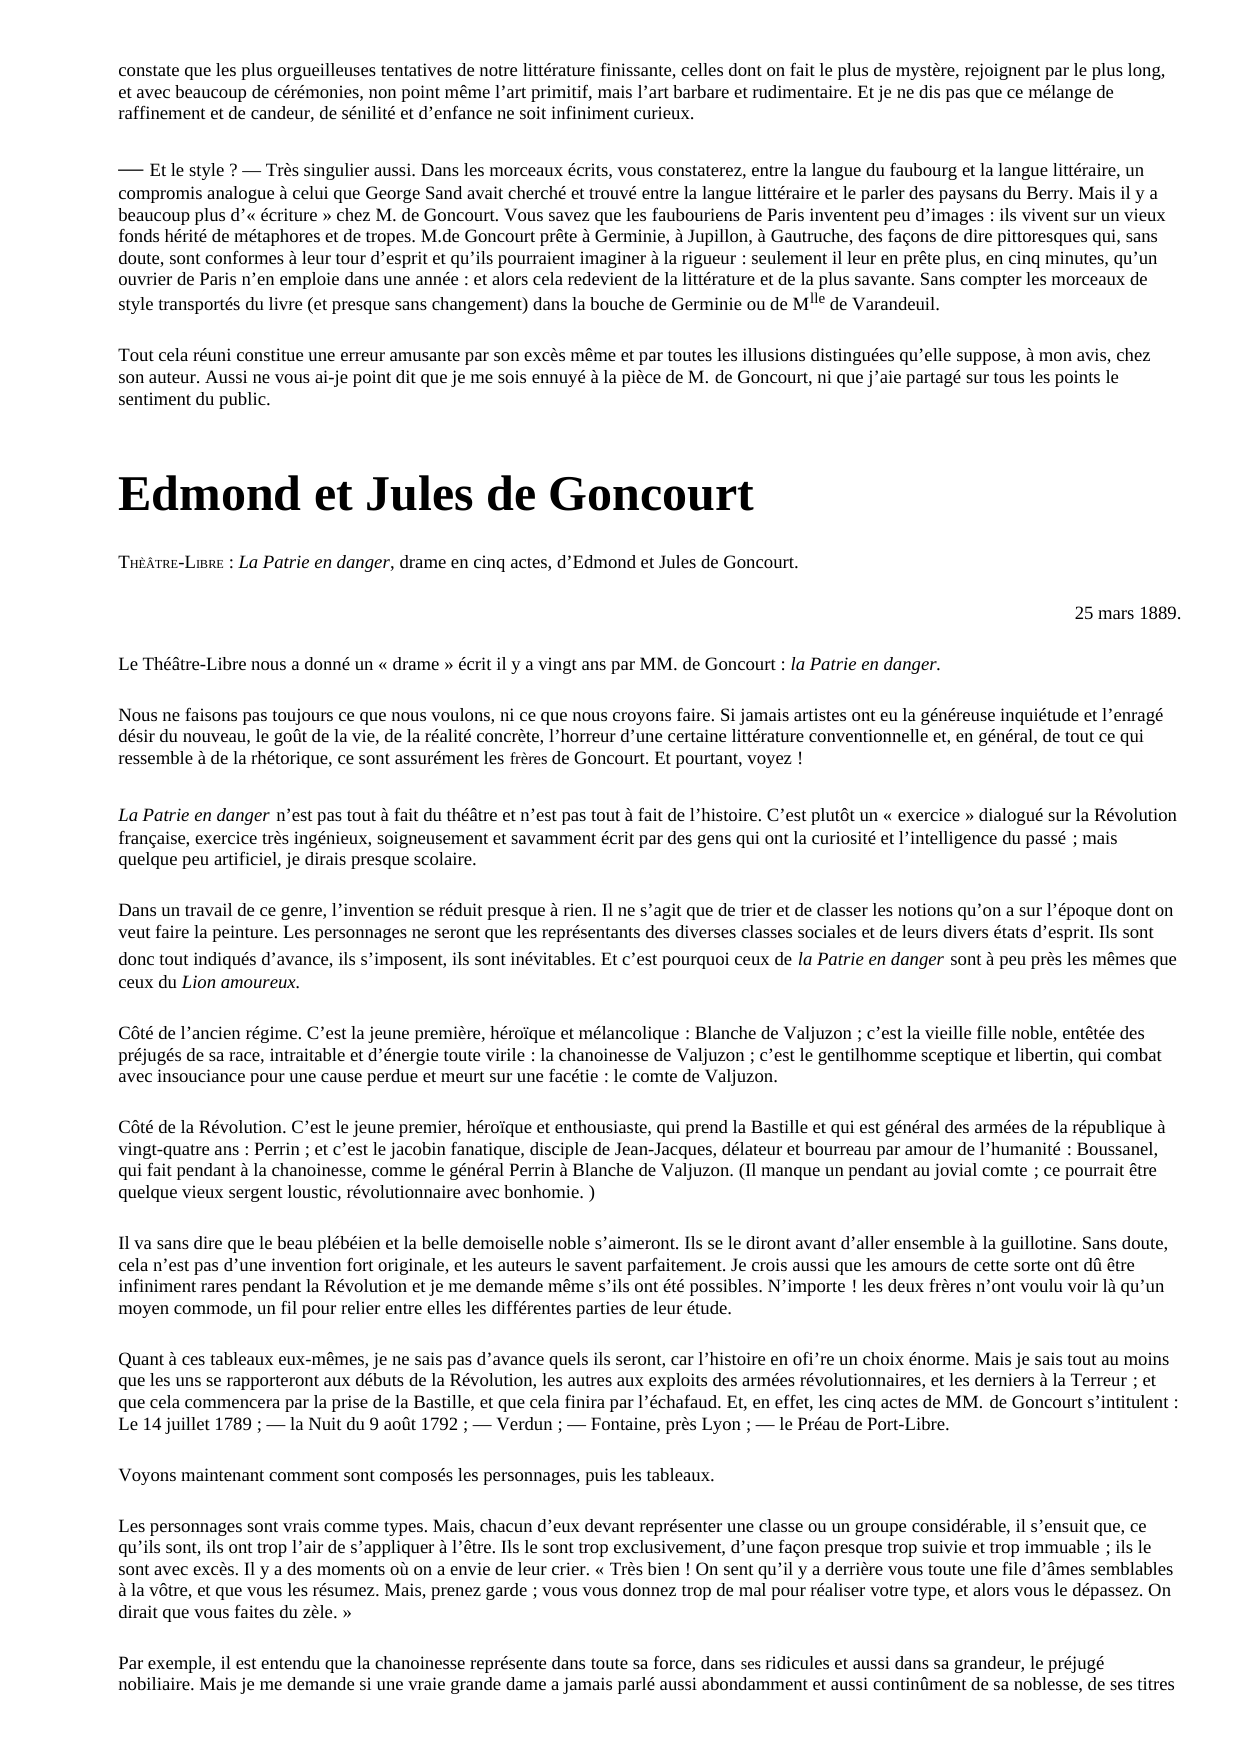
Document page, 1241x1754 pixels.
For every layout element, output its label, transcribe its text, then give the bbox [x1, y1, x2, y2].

subtitle EDMOND ET JULES DE GONCOURT [118, 463, 1181, 521]
text Voyons maintenant comment sont composés les personnages, puis les tableaux. [118, 1463, 1181, 1485]
text Côté de la Révolution. C’est le jeune premier, héroïque et enthousiaste, qui prend la Bastille et qui est général des armées de la république à vingt-quatre ans : Perrin ; et c’est le jacobin fanatique, disciple de Jean-Jacques, délateur et bourreau par amour de l’humanité : Boussanel, qui fait pendant à la chanoinesse, comme le général Perrin à Blanche de Valjuzon. (Il manque un pendant au jovial comte ; ce pourrait être quelque vieux sergent loustic, révolutionnaire avec bonhomie. ) [118, 1116, 1181, 1202]
text Tout cela réuni constitue une erreur amusante par son excès même et par toutes les illusions distinguées qu’elle suppose, à mon avis, chez son auteur. Aussi ne vous ai-je point dit que je me sois ennuyé à la pièce de M. de Goncourt, ni que j’aie partagé sur tous les points le sentiment du public. [118, 344, 1181, 409]
text Le Théâtre-Libre nous a donné un « drame » écrit il y a vingt ans par MM. de Goncourt : la Patrie en danger. [118, 653, 1181, 674]
text Par exemple, il est entendu que la chanoinesse représente dans toute sa force, dans ses ridicules et aussi dans sa grandeur, le préjugé nobiliaire. Mais je me demande si une vraie grande dame a jamais parlé aussi abondamment et aussi continûment de sa noblesse, de ses titres [118, 1652, 1181, 1695]
text Dans un travail de ce genre, l’invention se réduit presque à rien. Il ne s’agit que de trier et de classer les notions qu’on a sur l’époque dont on veut faire la peinture. Les personnages ne seront que les représentants des diverses classes sociales et de leurs divers états d’esprit. Ils sont donc tout indiqués d’avance, ils s’imposent, ils sont inévitables. Et c’est pourquoi ceux de la Patrie en danger sont à peu près les mêmes que ceux du Lion amoureux. [118, 899, 1181, 993]
text — Et le style ? — Très singulier aussi. Dans les morceaux écrits, vous constaterez, entre la langue du faubourg et la langue littéraire, un compromis analogue à celui que George Sand avait cherché et trouvé entre la langue littéraire et le parler des paysans du Berry. Mais il y a beaucoup plus d’« écriture » chez M. de Goncourt. Vous savez que les faubouriens de Paris inventent peu d’images : ils vivent sur un vieux fonds hérité de métaphores et de tropes. M.de Goncourt prête à Germinie, à Jupillon, à Gautruche, des façons de dire pittoresques qui, sans doute, sont conformes à leur tour d’esprit et qu’ils pourraient imaginer à la rigueur : seulement il leur en prête plus, en cinq minutes, qu’un ouvrier de Paris n’en emploie dans une année : et alors cela redevient de la littérature et de la plus savante. Sans compter les morceaux de style transportés du livre (et presque sans changement) dans la bouche de Germinie ou de Mlle de Varandeuil. [118, 153, 1181, 315]
text constate que les plus orgueilleuses tentatives de notre littérature finissante, celles dont on fait le plus de mystère, rejoignent par le plus long, et avec beaucoup de cérémonies, non point même l’art primitif, mais l’art barbare et rudimentaire. Et je ne dis pas que ce mélange de raffinement et de candeur, de sénilité et d’enfance ne soit infiniment curieux. [118, 59, 1181, 124]
text Nous ne faisons pas toujours ce que nous voulons, ni ce que nous croyons faire. Si jamais artistes ont eu la généreuse inquiétude et l’enragé désir du nouveau, le goût de la vie, de la réalité concrète, l’horreur d’une certaine littérature conventionnelle et, en général, de tout ce qui ressemble à de la rhétorique, ce sont assurément les frères de Goncourt. Et pourtant, voyez ! [118, 704, 1181, 768]
text Quant à ces tableaux eux-mêmes, je ne sais pas d’avance quels ils seront, car l’histoire en ofi’re un choix énorme. Mais je sais tout au moins que les uns se rapporteront aux débuts de la Révolution, les autres aux exploits des armées révolutionnaires, et les derniers à la Terreur ; et que cela commencera par la prise de la Bastille, et que cela finira par l’échafaud. Et, en effet, les cinq actes de MM. de Goncourt s’intitulent : Le 14 juillet 1789 ; — la Nuit du 9 août 1792 ; — Verdun ; — Fontaine, près Lyon ; — le Préau de Port-Libre. [118, 1348, 1181, 1434]
text Les personnages sont vrais comme types. Mais, chacun d’eux devant représenter une classe ou un groupe considérable, il s’ensuit que, ce qu’ils sont, ils ont trop l’air de s’appliquer à l’être. Ils le sont trop exclusivement, d’une façon presque trop suivie et trop immuable ; ils le sont avec excès. Il y a des moments où on a envie de leur crier. « Très bien ! On sent qu’il y a derrière vous toute une file d’âmes semblables à la vôtre, et que vous les résumez. Mais, prenez garde ; vous vous donnez trop de mal pour réaliser votre type, et alors vous le dépassez. On dirait que vous faites du zèle. » [118, 1514, 1181, 1622]
text Côté de l’ancien régime. C’est la jeune première, héroïque et mélancolique : Blanche de Valjuzon ; c’est la vieille fille noble, entêtée des préjugés de sa race, intraitable et d’énergie toute virile : la chanoinesse de Valjuzon ; c’est le gentilhomme sceptique et libertin, qui combat avec insouciance pour une cause perdue et meurt sur une facétie : le comte de Valjuzon. [118, 1022, 1181, 1087]
text 25 mars 1889. [118, 602, 1181, 623]
text La Patrie en danger n’est pas tout à fait du théâtre et n’est pas tout à fait de l’histoire. C’est plutôt un « exercice » dialogué sur la Révolution française, exercice très ingénieux, soigneusement et savamment écrit par des gens qui ont la curiosité et l’intelligence du passé ; mais quelque peu artificiel, je dirais presque scolaire. [118, 798, 1181, 870]
text Il va sans dire que le beau plébéien et la belle demoiselle noble s’aimeront. Ils se le diront avant d’aller ensemble à la guillotine. Sans doute, cela n’est pas d’une invention fort originale, et les auteurs le savent parfaitement. Je crois aussi que les amours de cette sorte ont dû être infiniment rares pendant la Révolution et je me demande même s’ils ont été possibles. N’importe ! les deux frères n’ont voulu voir là qu’un moyen commode, un fil pour relier entre elles les différentes parties de leur étude. [118, 1232, 1181, 1318]
text Thèâtre-Libre : La Patrie en danger, drame en cinq actes, d’Edmond et Jules de Goncourt. [118, 551, 1181, 572]
